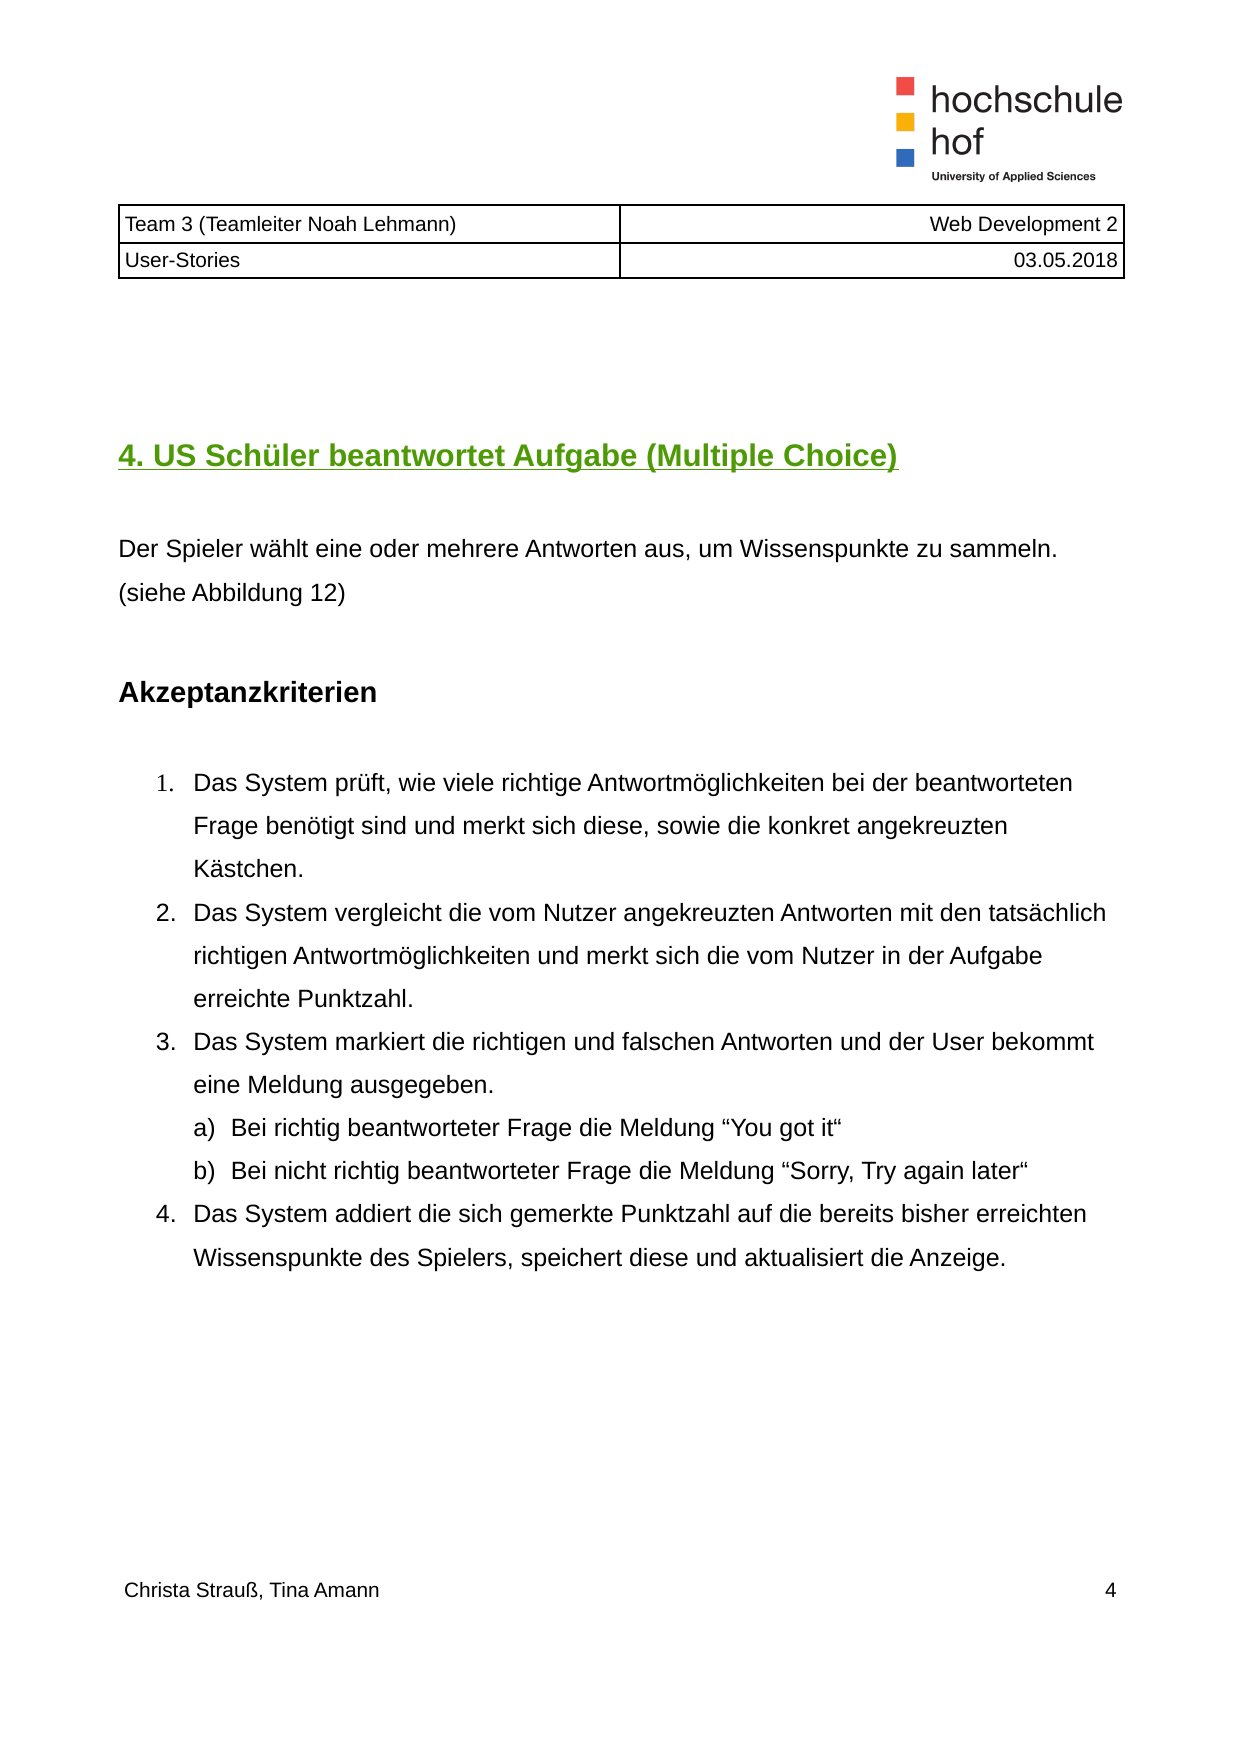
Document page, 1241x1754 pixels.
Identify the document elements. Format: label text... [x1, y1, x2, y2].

picture [896, 77, 1122, 182]
text Akzeptanzkriterien [118, 674, 1122, 708]
list Bei nicht richtig beantworteter Frage die Meldung “Sorry, Try again later“ [193, 1156, 1122, 1185]
list Das System vergleicht die vom Nutzer angekreuzten Antworten mit den tatsächlich richtigen Antwortmöglichkeiten und merkt sich die vom Nutzer in der Aufgabe erreichte Punktzahl. [156, 897, 1122, 1012]
list Das System prüft, wie viele richtige Antwortmöglichkeiten bei der beantworteten Frage benötigt sind und merkt sich diese, sowie die konkret angekreuzten Kästchen. [156, 768, 1122, 883]
list Das System markiert die richtigen und falschen Antworten und der User bekommt eine Meldung ausgegeben. [156, 1027, 1122, 1099]
text 4. US Schüler beantwortet Aufgabe (Multiple Choice) [118, 437, 1122, 473]
list Bei richtig beantworteter Frage die Meldung “You got it“ [193, 1113, 1122, 1142]
list Das System addiert die sich gemerkte Punktzahl auf die bereits bisher erreichten Wissenspunkte des Spielers, speichert diese und aktualisiert die Anzeige. [156, 1199, 1122, 1271]
text Der Spieler wählt eine oder mehrere Antworten aus, um Wissenspunkte zu sammeln. (siehe Abbildung 12) [118, 534, 1122, 606]
